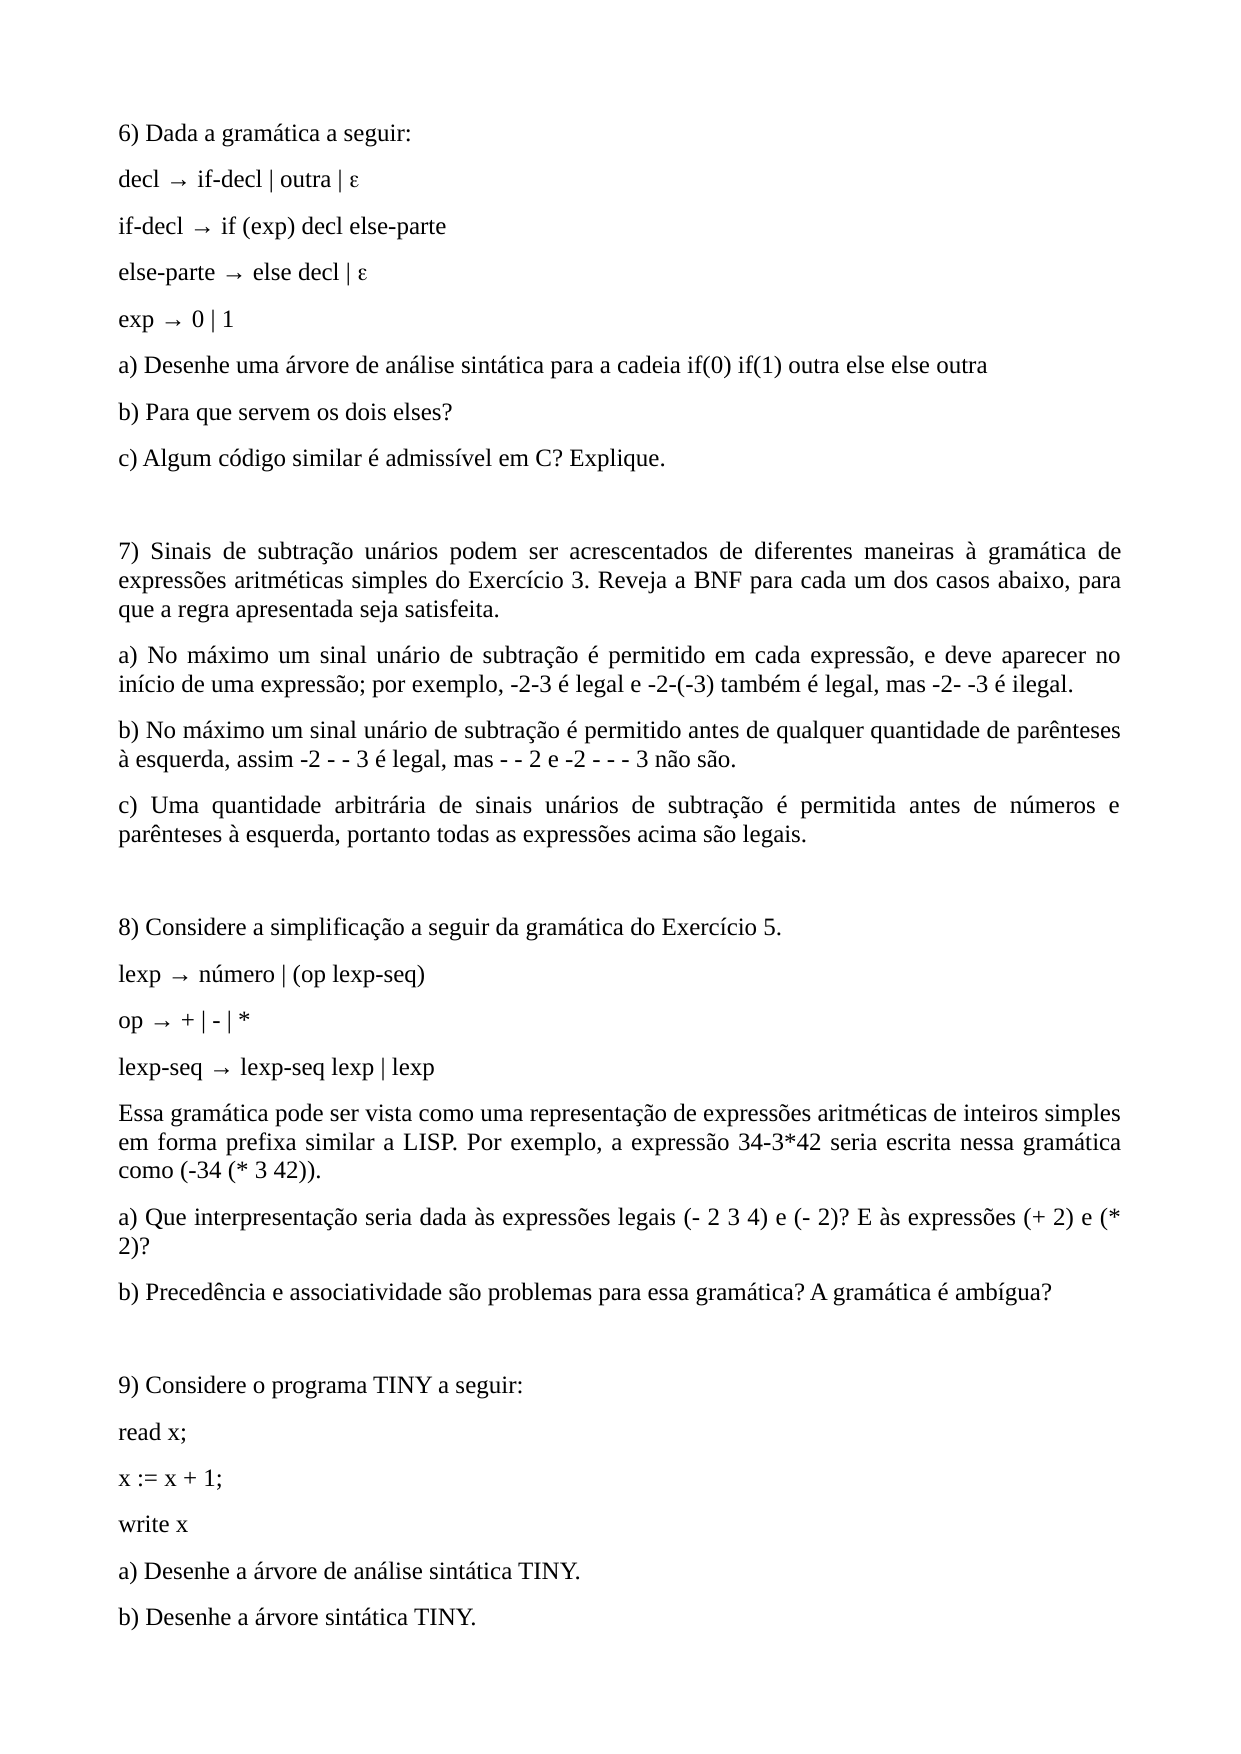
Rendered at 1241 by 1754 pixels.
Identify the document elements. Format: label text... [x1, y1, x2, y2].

text b) Desenhe a árvore sintática TINY. [118, 1602, 1122, 1631]
text x := x + 1; [118, 1463, 1122, 1492]
text c) Uma quantidade arbitrária de sinais unários de subtração é permitida antes de números e parênteses à esquerda, portanto todas as expressões acima são legais. [118, 791, 1122, 848]
text 7) Sinais de subtração unários podem ser acrescentados de diferentes maneiras à gramática de expressões aritméticas simples do Exercício 3. Reveja a BNF para cada um dos casos abaixo, para que a regra apresentada seja satisfeita. [118, 536, 1122, 622]
text lexp-seq → lexp-seq lexp | lexp [118, 1052, 1122, 1080]
text if-decl → if (exp) decl else-parte [118, 211, 1122, 240]
text op → + | - | * [118, 1005, 1122, 1034]
text a) No máximo um sinal unário de subtração é permitido em cada expressão, e deve aparecer no início de uma expressão; por exemplo, -2-3 é legal e -2-(-3) também é legal, mas -2- -3 é ilegal. [118, 640, 1122, 698]
text a) Desenhe a árvore de análise sintática TINY. [118, 1556, 1122, 1585]
text b) No máximo um sinal unário de subtração é permitido antes de qualquer quantidade de parênteses à esquerda, assim -2 - - 3 é legal, mas - - 2 e -2 - - - 3 não são. [118, 715, 1122, 773]
text 9) Considere o programa TINY a seguir: [118, 1370, 1122, 1399]
text read x; [118, 1417, 1122, 1445]
text c) Algum código similar é admissível em C? Explique. [118, 443, 1122, 472]
text b) Para que servem os dois elses? [118, 397, 1122, 426]
text write x [118, 1509, 1122, 1538]
text else-parte → else decl |  [118, 257, 1122, 286]
text lexp → número | (op lexp-seq) [118, 959, 1122, 987]
text a) Que interpresentação seria dada às expressões legais (- 2 3 4) e (- 2)? E às expressões (+ 2) e (* 2)? [118, 1202, 1122, 1259]
text exp → 0 | 1 [118, 304, 1122, 333]
text a) Desenhe uma árvore de análise sintática para a cadeia if(0) if(1) outra else else outra [118, 350, 1122, 379]
text 8) Considere a simplificação a seguir da gramática do Exercício 5. [118, 912, 1122, 941]
text b) Precedência e associatividade são problemas para essa gramática? A gramática é ambígua? [118, 1277, 1122, 1306]
text Essa gramática pode ser vista como uma representação de expressões aritméticas de inteiros simples em forma prefixa similar a LISP. Por exemplo, a expressão 34-3*42 seria escrita nessa gramática como (-34 (* 3 42)). [118, 1098, 1122, 1184]
text 6) Dada a gramática a seguir: [118, 118, 1122, 147]
text decl → if-decl | outra |  [118, 164, 1122, 193]
